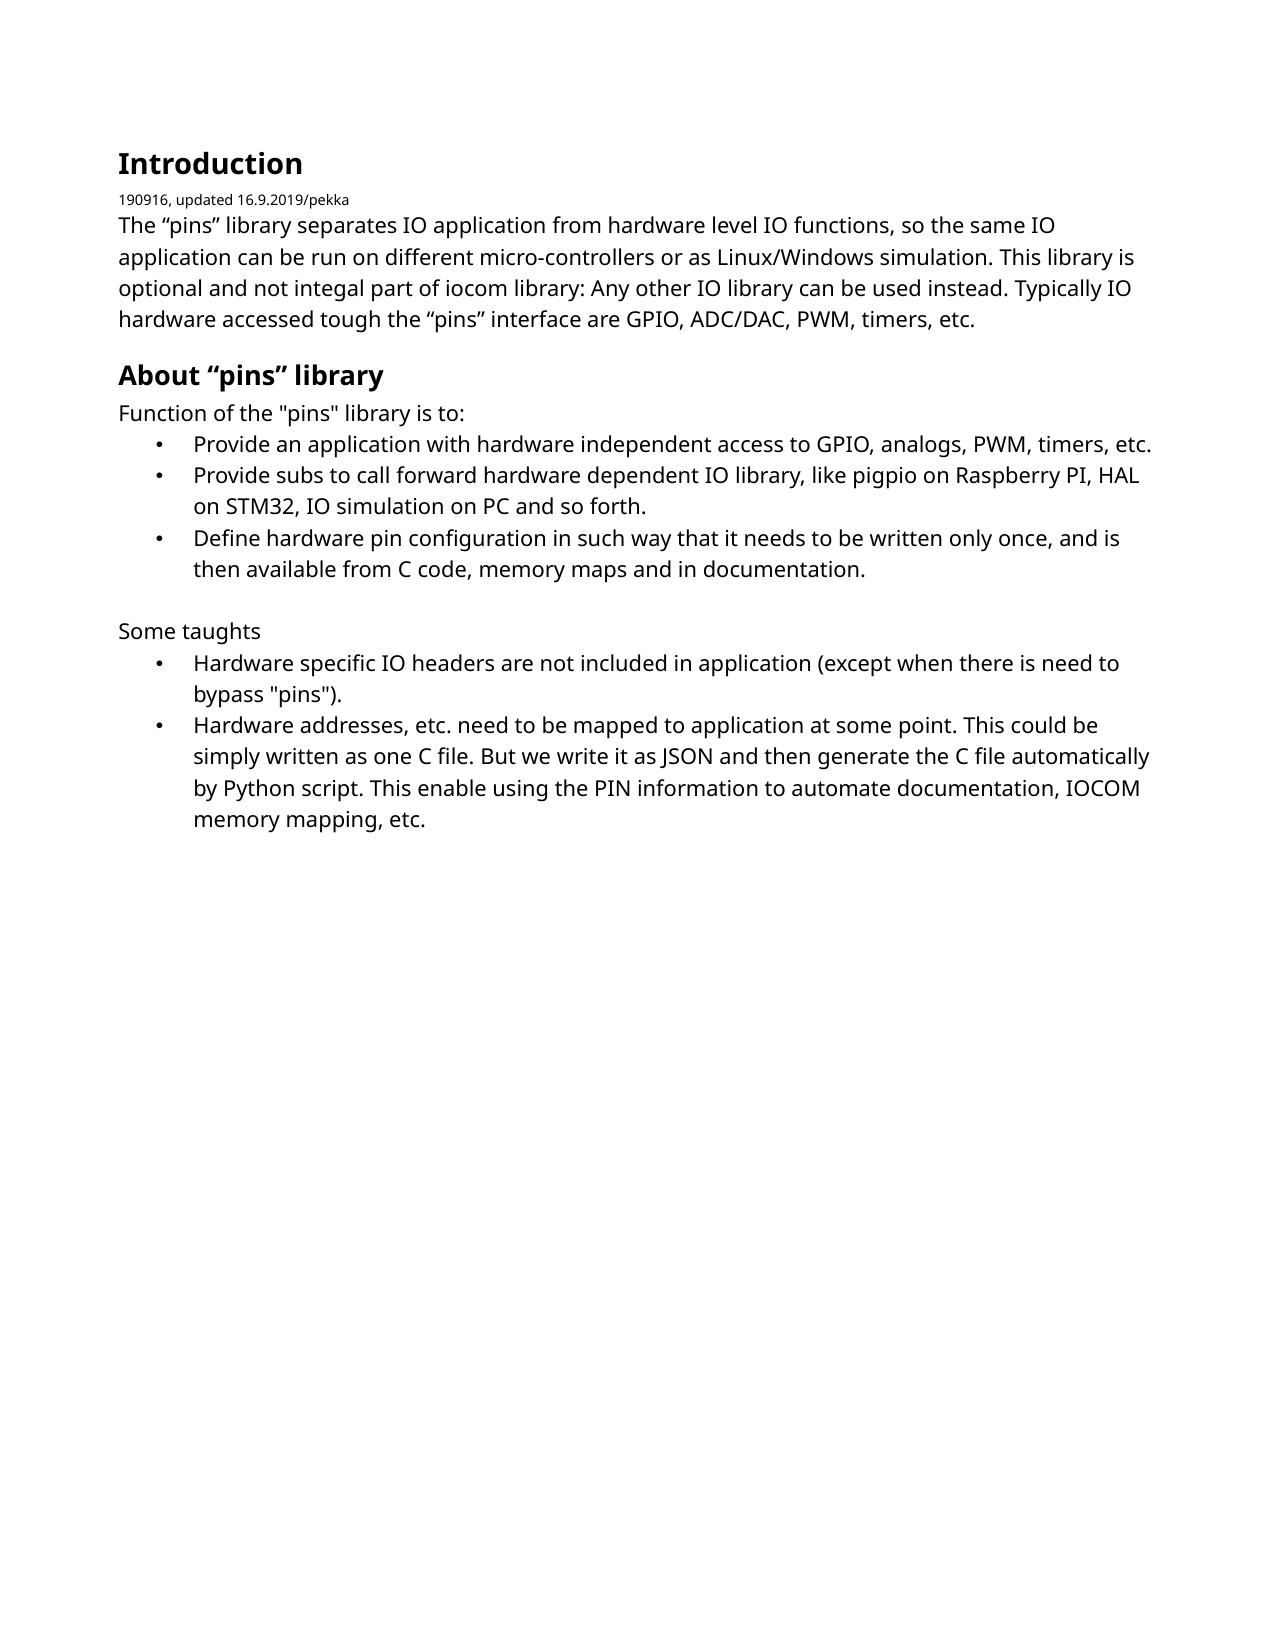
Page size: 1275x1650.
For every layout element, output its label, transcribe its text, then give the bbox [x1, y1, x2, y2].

list Hardware addresses, etc. need to be mapped to application at some point. This could be simply written as one C file. But we write it as JSON and then generate the C file automatically by Python script. This enable using the PIN information to automate documentation, IOCOM memory mapping, etc. [156, 710, 1157, 834]
subtitle About “pins” library [118, 356, 1157, 393]
list Provide an application with hardware independent access to GPIO, analogs, PWM, timers, etc. [156, 429, 1157, 459]
text 190916, updated 16.9.2019/pekka [118, 189, 1157, 209]
list Provide subs to call forward hardware dependent IO library, like pigpio on Raspberry PI, HAL on STM32, IO simulation on PC and so forth. [156, 460, 1157, 521]
text Function of the "pins" library is to: [118, 398, 1157, 427]
text Some taughts [118, 616, 1157, 646]
list Define hardware pin configuration in such way that it needs to be written only once, and is then available from C code, memory maps and in documentation. [156, 523, 1157, 584]
subtitle Introduction [118, 144, 1157, 183]
text The “pins” library separates IO application from hardware level IO functions, so the same IO application can be run on different micro-controllers or as Linux/Windows simulation. This library is optional and not integal part of iocom library: Any other IO library can be used instead. Typically IO hardware accessed tough the “pins” interface are GPIO, ADC/DAC, PWM, timers, etc. [118, 210, 1157, 334]
list Hardware specific IO headers are not included in application (except when there is need to bypass "pins"). [156, 648, 1157, 709]
